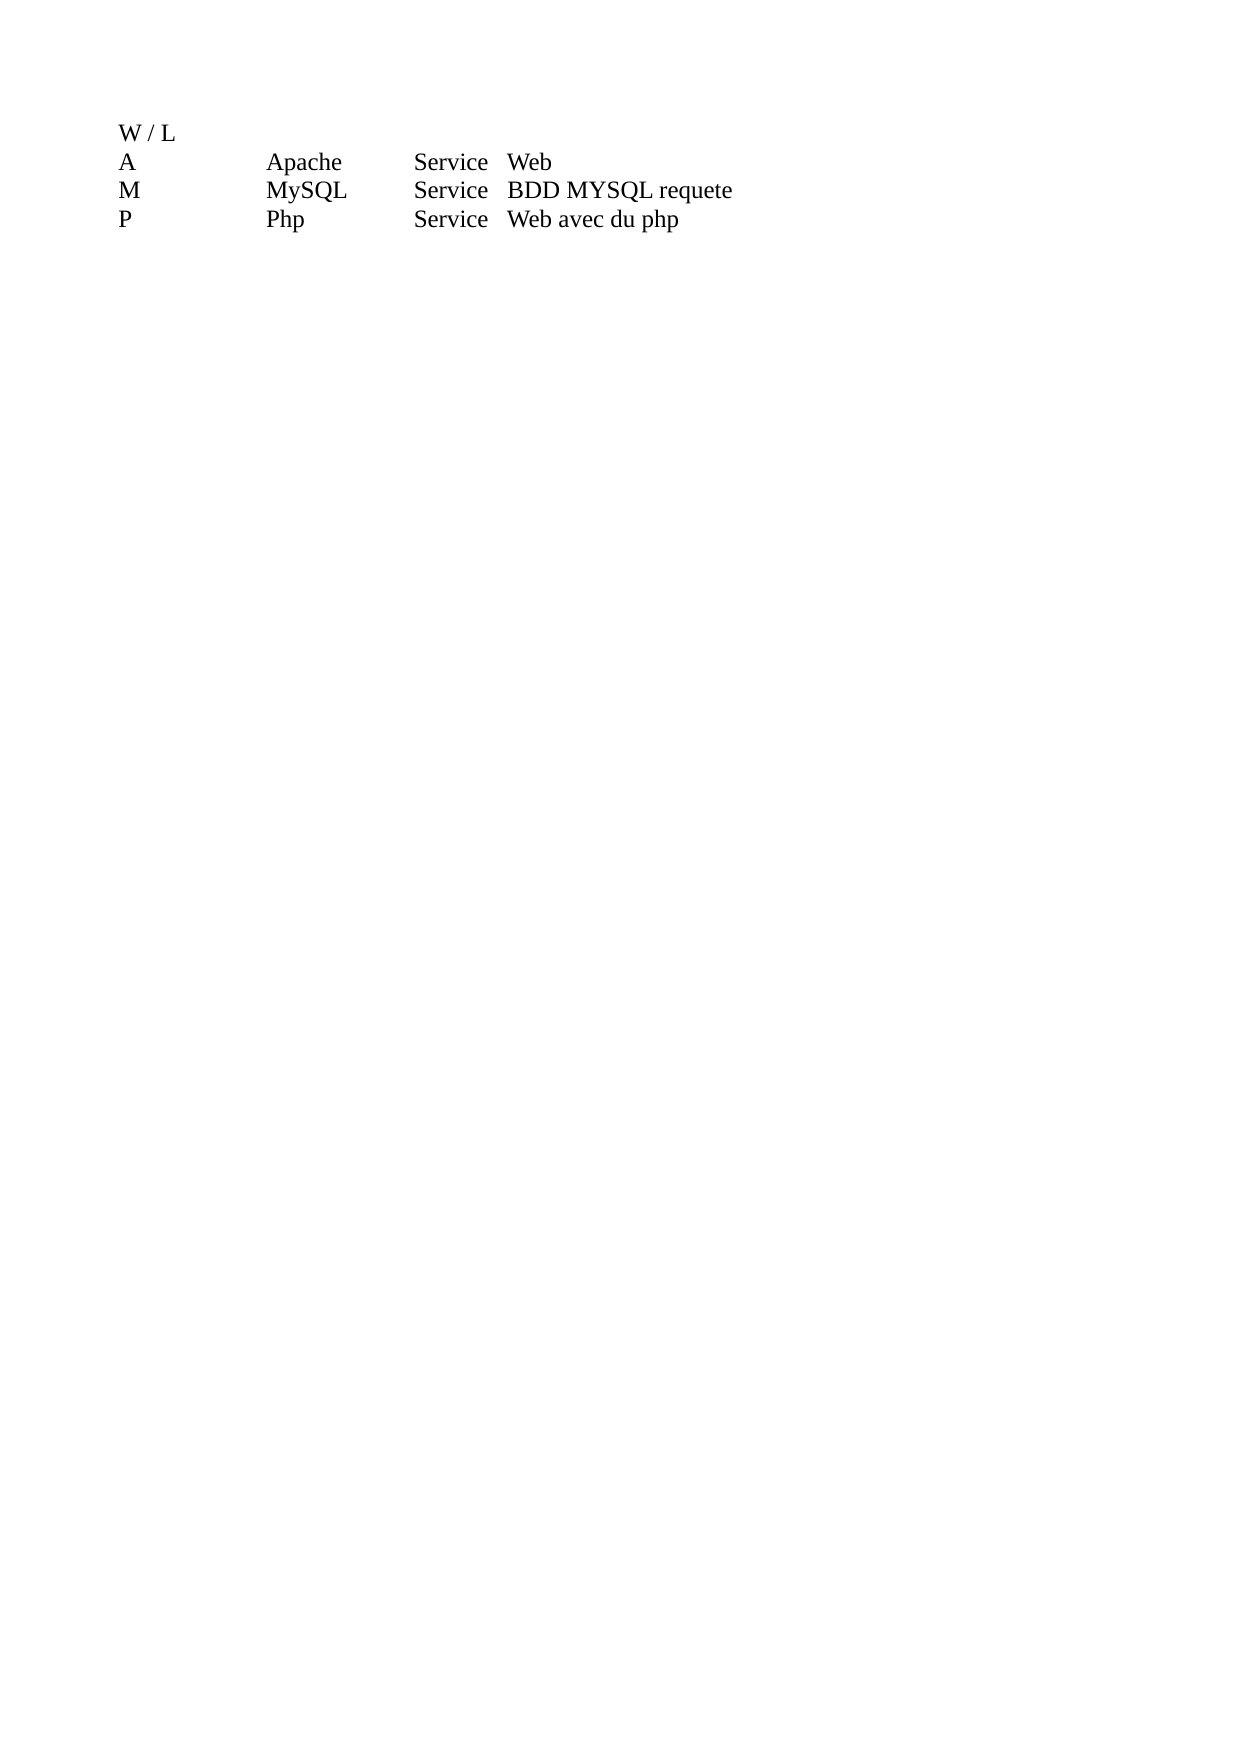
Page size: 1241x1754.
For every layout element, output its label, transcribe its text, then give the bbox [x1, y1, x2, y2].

text W / L [118, 118, 1122, 147]
text A Apache Service Web [118, 147, 1122, 176]
text P Php Service Web avec du php [118, 204, 1122, 233]
text M MySQL Service BDD MYSQL requete [118, 176, 1122, 204]
